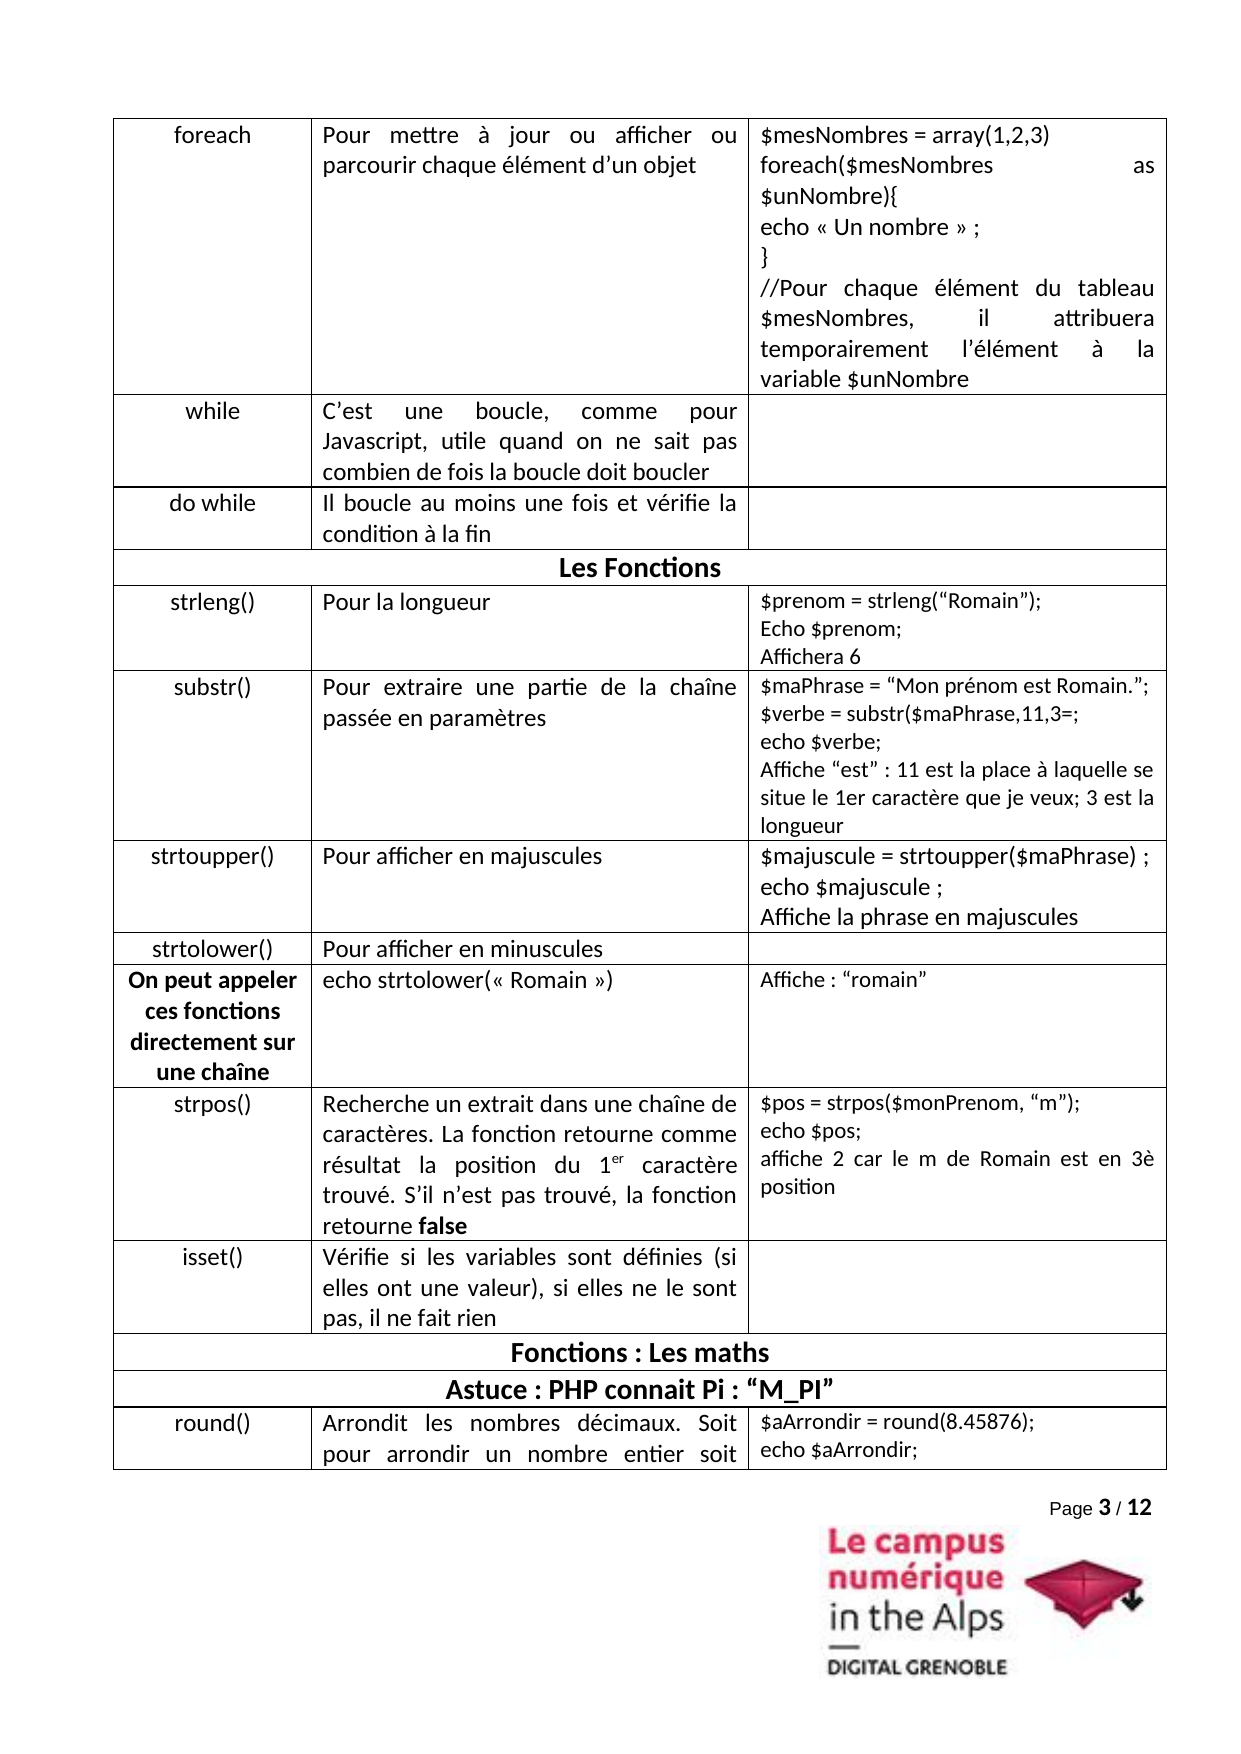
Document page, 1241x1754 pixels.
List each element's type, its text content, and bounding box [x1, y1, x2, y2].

table_cell Pour afficher en majuscules [312, 841, 748, 932]
table_cell $prenom = strleng(“Romain”); Echo $prenom; Affichera 6 [749, 586, 1166, 670]
table_cell Pour mettre à jour ou afficher ou parcourir chaque élément d’un objet [312, 119, 748, 394]
table_cell round() [114, 1408, 311, 1468]
table_cell isset() [114, 1241, 311, 1333]
table_cell Arrondit les nombres décimaux. Soit pour arrondir un nombre entier soit [312, 1408, 748, 1468]
table_cell strleng() [114, 586, 311, 670]
table_cell strpos() [114, 1088, 311, 1240]
table_cell Il boucle au moins une fois et vérifie la condition à la fin [312, 488, 748, 548]
table_cell $maPhrase = “Mon prénom est Romain.”; $verbe = substr($maPhrase,11,3=; echo $verbe; Affiche “est” : 11 est la place à laquelle se situe le 1er caractère que je veux; 3 est la longueur [749, 671, 1166, 839]
table_cell $pos = strpos($monPrenom, “m”); echo $pos; affiche 2 car le m de Romain est en 3è position [749, 1088, 1166, 1240]
table_cell $majuscule = strtoupper($maPhrase) ; echo $majuscule ; Affiche la phrase en majuscules [749, 841, 1166, 932]
table_cell Pour afficher en minuscules [312, 933, 748, 964]
picture [819, 1525, 1152, 1679]
table_cell Vérifie si les variables sont définies (si elles ont une valeur), si elles ne le sont pas, il ne fait rien [312, 1241, 748, 1333]
table_cell Les Fonctions [114, 550, 1166, 585]
table_cell Fonctions : Les maths [114, 1334, 1166, 1370]
table_cell Pour la longueur [312, 586, 748, 670]
table_cell C’est une boucle, comme pour Javascript, utile quand on ne sait pas combien de fois la boucle doit boucler [312, 395, 748, 486]
table_cell [749, 488, 1166, 548]
table_cell [749, 1241, 1166, 1333]
table_cell [749, 395, 1166, 486]
table_cell [749, 933, 1166, 964]
table_cell foreach [114, 119, 311, 394]
table_cell substr() [114, 671, 311, 839]
table_cell Recherche un extrait dans une chaîne de caractères. La fonction retourne comme résultat la position du 1er caractère trouvé. S’il n’est pas trouvé, la fonction retourne false [312, 1088, 748, 1240]
table_cell strtolower() [114, 933, 311, 964]
table_cell $aArrondir = round(8.45876); echo $aArrondir; [749, 1408, 1166, 1468]
table_cell On peut appeler ces fonctions directement sur une chaîne [114, 965, 311, 1087]
table_cell $mesNombres = array(1,2,3) foreach($mesNombres as $unNombre){ echo « Un nombre » ; } //Pour chaque élément du tableau $mesNombres, il attribuera temporairement l’élément à la variable $unNombre [749, 119, 1166, 394]
table_cell while [114, 395, 311, 486]
table_cell Astuce : PHP connait Pi : “M_PI” [114, 1371, 1166, 1406]
table_cell Pour extraire une partie de la chaîne passée en paramètres [312, 671, 748, 839]
table_cell do while [114, 488, 311, 548]
table_cell Affiche : “romain” [749, 965, 1166, 1087]
table_cell strtoupper() [114, 841, 311, 932]
table_cell echo strtolower(« Romain ») [312, 965, 748, 1087]
